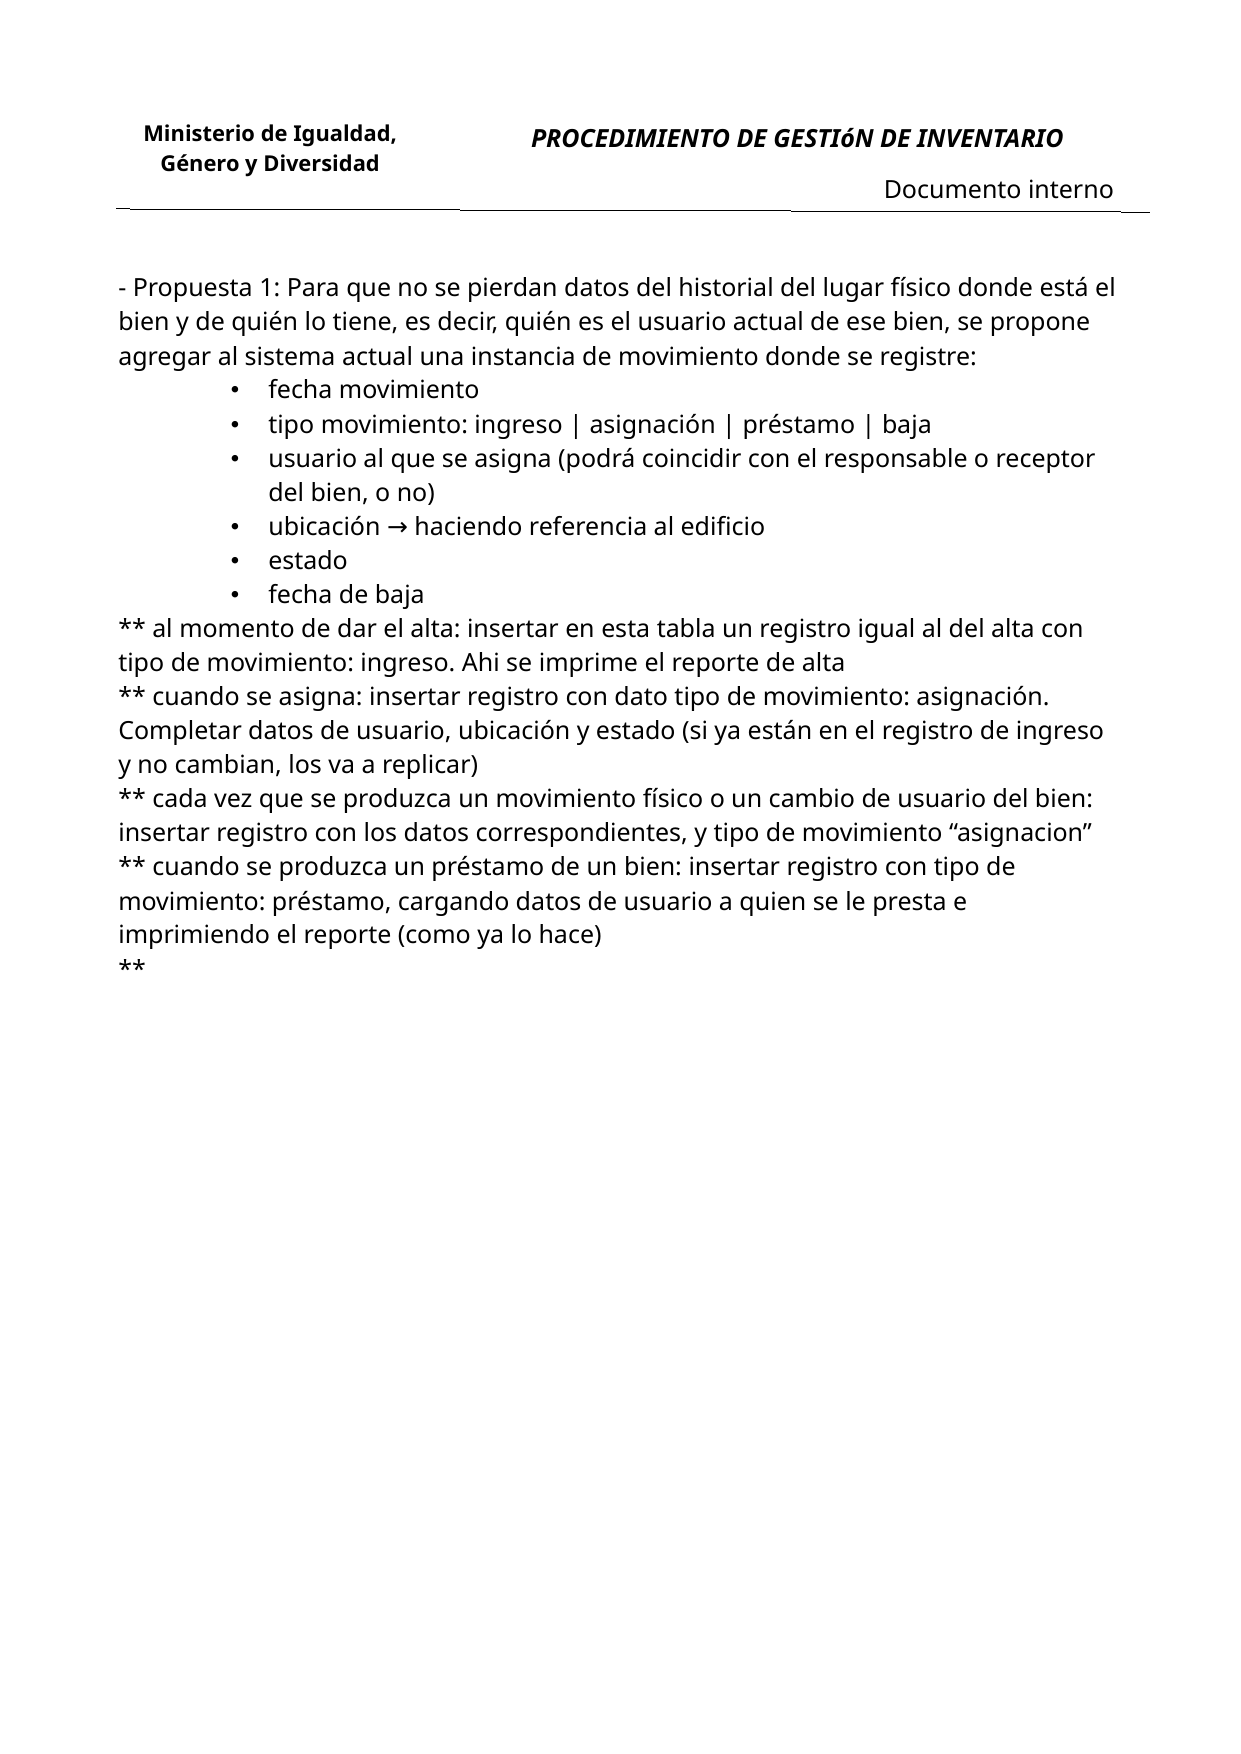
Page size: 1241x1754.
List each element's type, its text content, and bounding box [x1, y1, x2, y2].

list usuario al que se asigna (podrá coincidir con el responsable o receptor del bien, o no) [231, 440, 1122, 508]
text ** cuando se produzca un préstamo de un bien: insertar registro con tipo de movimiento: préstamo, cargando datos de usuario a quien se le presta e imprimiendo el reporte (como ya lo hace) [118, 849, 1122, 951]
list estado [231, 542, 1122, 577]
list fecha de baja [231, 577, 1122, 611]
list ubicación → haciendo referencia al edificio [231, 508, 1122, 542]
text ** cuando se asigna: insertar registro con dato tipo de movimiento: asignación. Completar datos de usuario, ubicación y estado (si ya están en el registro de ingreso y no cambian, los va a replicar) [118, 679, 1122, 781]
list fecha movimiento [231, 372, 1122, 406]
text ** al momento de dar el alta: insertar en esta tabla un registro igual al del alta con tipo de movimiento: ingreso. Ahi se imprime el reporte de alta [118, 611, 1122, 679]
text - Propuesta 1: Para que no se pierdan datos del historial del lugar físico donde está el bien y de quién lo tiene, es decir, quién es el usuario actual de ese bien, se propone agregar al sistema actual una instancia de movimiento donde se registre: [118, 270, 1122, 372]
list tipo movimiento: ingreso | asignación | préstamo | baja [231, 406, 1122, 440]
text ** [118, 951, 1122, 985]
text ** cada vez que se produzca un movimiento físico o un cambio de usuario del bien: insertar registro con los datos correspondientes, y tipo de movimiento “asignacion” [118, 781, 1122, 849]
